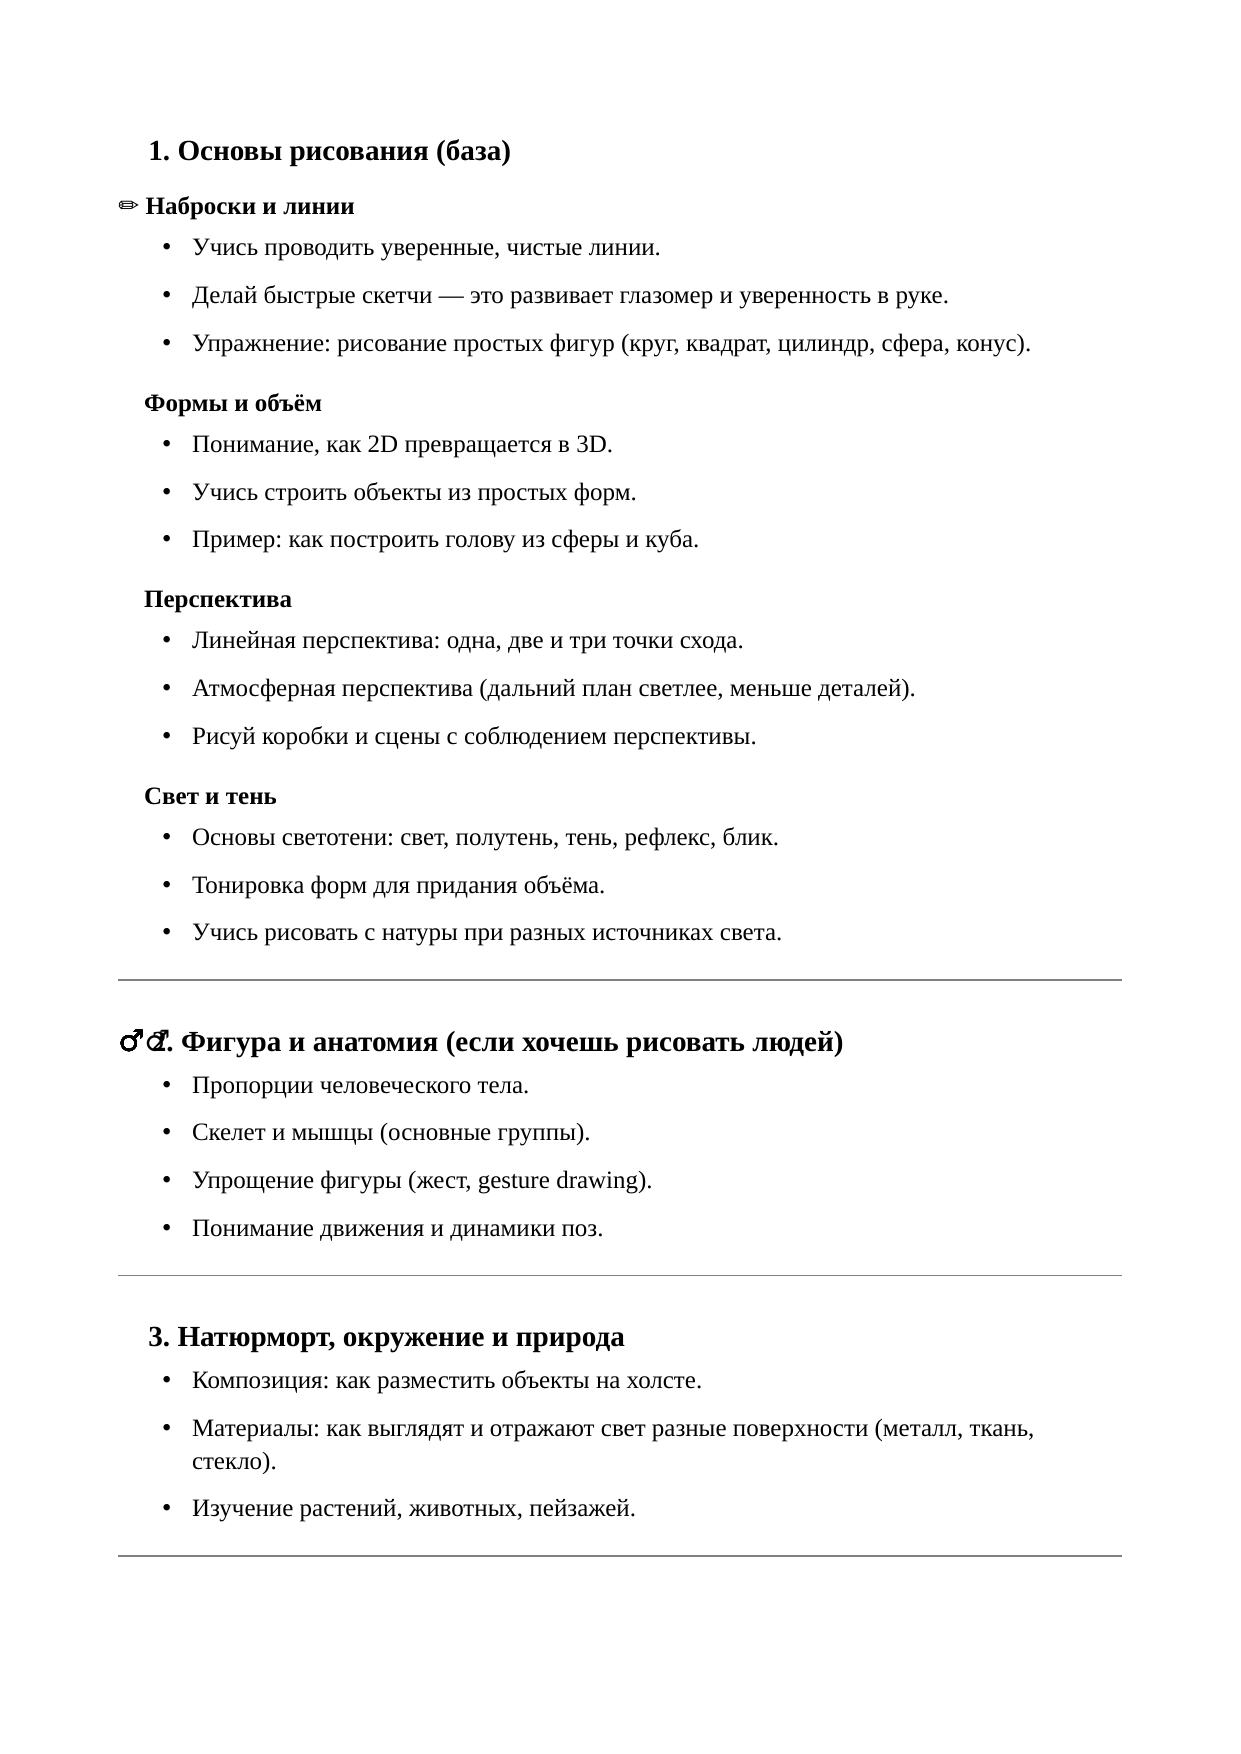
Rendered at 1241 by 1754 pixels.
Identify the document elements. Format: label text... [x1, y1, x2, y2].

list Композиция: как разместить объекты на холсте. [162, 1365, 1122, 1394]
list Рисуй коробки и сцены с соблюдением перспективы. [162, 721, 1122, 749]
list Пример: как построить голову из сферы и куба. [162, 524, 1122, 553]
subtitle 🧱 Формы и объём [118, 388, 1122, 417]
list Делай быстрые скетчи — это развивает глазомер и уверенность в руке. [162, 280, 1122, 309]
list Тонировка форм для придания объёма. [162, 870, 1122, 898]
subtitle 💡 Свет и тень [118, 781, 1122, 810]
list Скелет и мышцы (основные группы). [162, 1117, 1122, 1146]
list Упрощение фигуры (жест, gesture drawing). [162, 1165, 1122, 1194]
list Основы светотени: свет, полутень, тень, рефлекс, блик. [162, 822, 1122, 851]
list Пропорции человеческого тела. [162, 1070, 1122, 1099]
list Понимание, как 2D превращается в 3D. [162, 429, 1122, 458]
subtitle ✏️ Наброски и линии [118, 191, 1122, 220]
list Учись строить объекты из простых форм. [162, 477, 1122, 505]
list Материалы: как выглядят и отражают свет разные поверхности (металл, ткань, стекло). [162, 1413, 1122, 1474]
list Учись проводить уверенные, чистые линии. [162, 232, 1122, 261]
list Изучение растений, животных, пейзажей. [162, 1493, 1122, 1522]
list Упражнение: рисование простых фигур (круг, квадрат, цилиндр, сфера, конус). [162, 328, 1122, 356]
list Линейная перспектива: одна, две и три точки схода. [162, 626, 1122, 654]
list Атмосферная перспектива (дальний план светлее, меньше деталей). [162, 673, 1122, 702]
list Понимание движения и динамики поз. [162, 1213, 1122, 1241]
subtitle 📌 1. Основы рисования (база) [118, 133, 1122, 166]
subtitle 🌿 3. Натюрморт, окружение и природа [118, 1319, 1122, 1353]
subtitle 🔲 Перспектива [118, 584, 1122, 613]
subtitle 🧍‍♂️ 2. Фигура и анатомия (если хочешь рисовать людей) [118, 1024, 1122, 1057]
list Учись рисовать с натуры при разных источниках света. [162, 917, 1122, 946]
